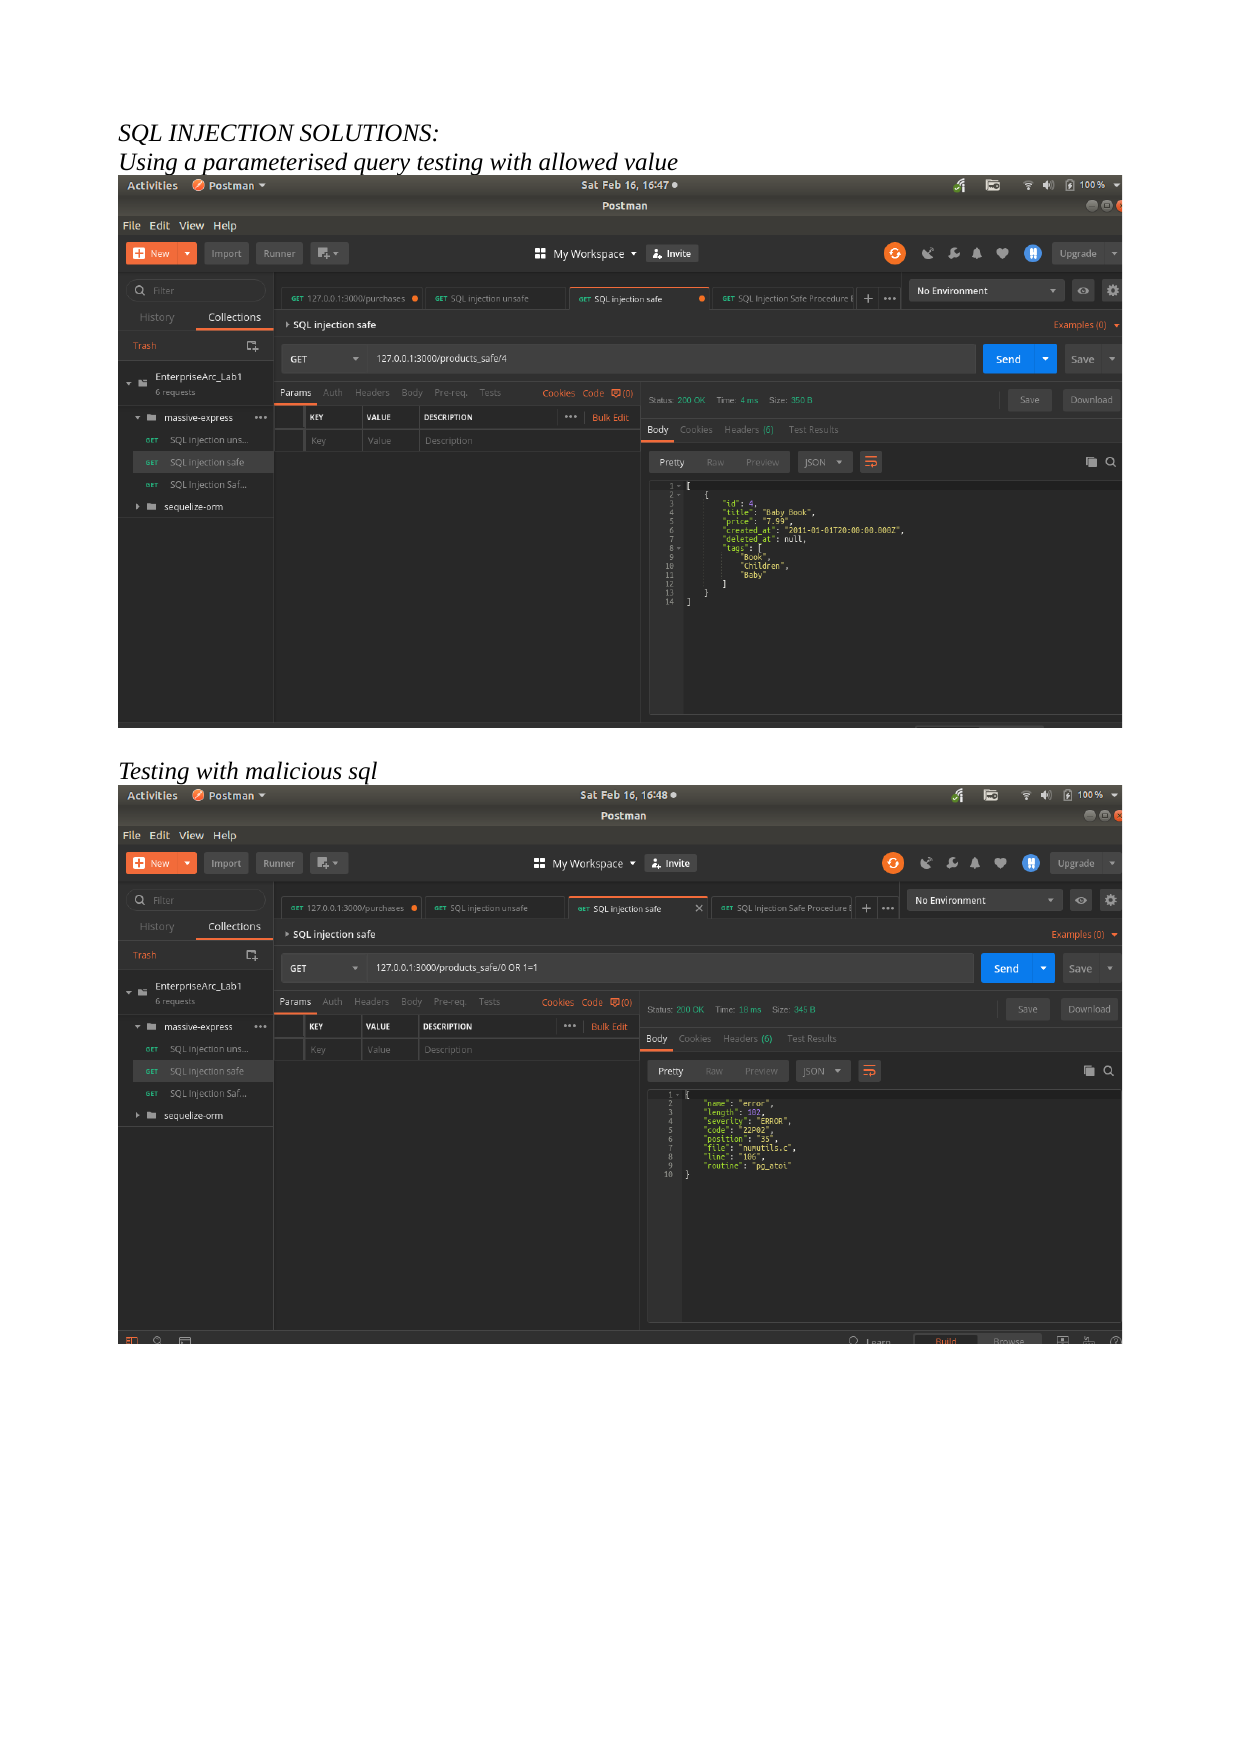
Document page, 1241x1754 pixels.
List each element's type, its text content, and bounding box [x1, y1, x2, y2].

text SQL INJECTION SOLUTIONS: [118, 118, 1122, 147]
picture [118, 175, 1123, 728]
text Testing with malicious sql [118, 756, 1122, 785]
picture [118, 785, 1123, 1344]
text Using a parameterised query testing with allowed value [118, 147, 1122, 175]
